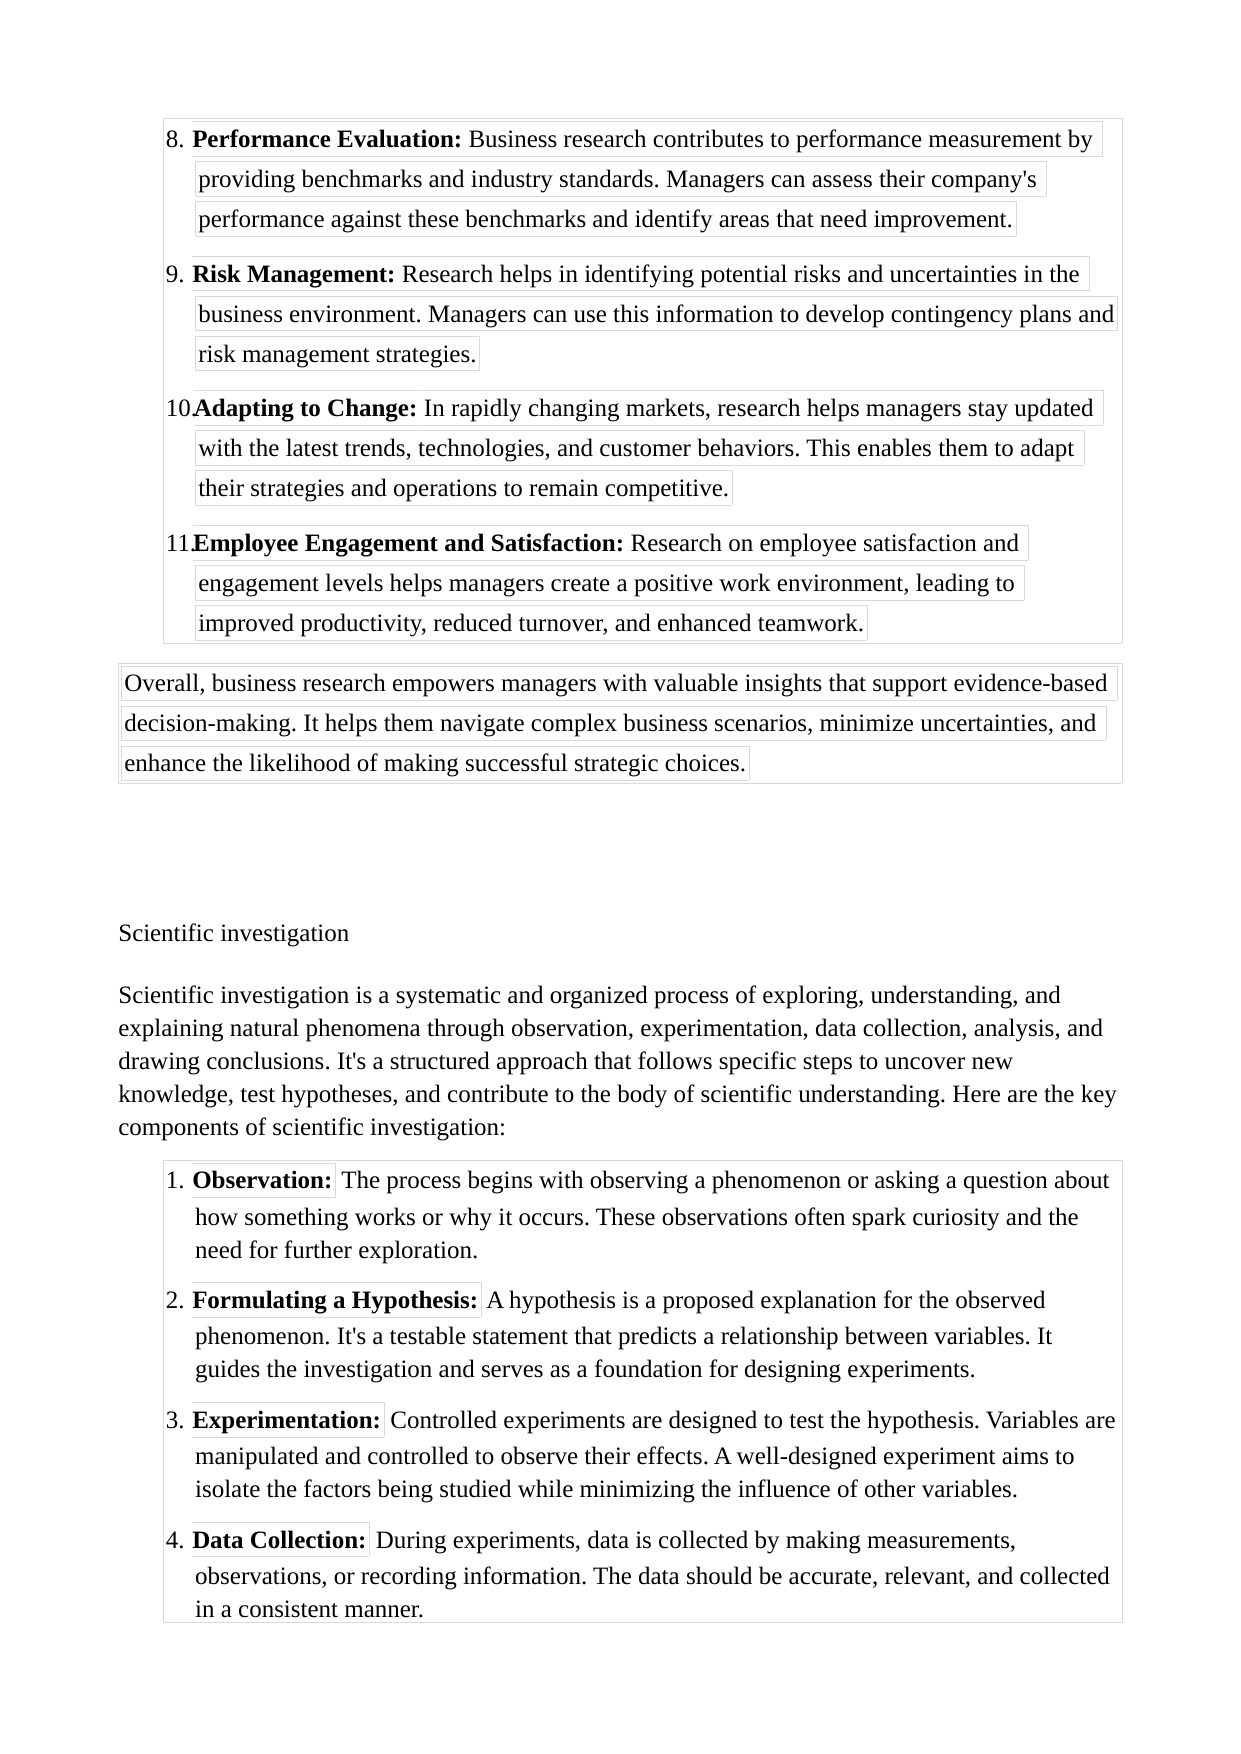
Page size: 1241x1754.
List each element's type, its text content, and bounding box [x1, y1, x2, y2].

list Data Collection: During experiments, data is collected by making measurements, observations, or recording information. The data should be accurate, relevant, and collected in a consistent manner. [164, 1519, 1122, 1622]
list Formulating a Hypothesis: A hypothesis is a proposed explanation for the observed phenomenon. It's a testable statement that predicts a relationship between variables. It guides the investigation and serves as a foundation for designing experiments. [164, 1279, 1122, 1383]
text Scientific investigation is a systematic and organized process of exploring, understanding, and explaining natural phenomena through observation, experimentation, data collection, analysis, and drawing conclusions. It's a structured approach that follows specific steps to uncover new knowledge, test hypotheses, and contribute to the body of scientific understanding. Here are the key components of scientific investigation: [118, 947, 1122, 1141]
text Scientific investigation [118, 918, 1122, 947]
list Employee Engagement and Satisfaction: Research on employee satisfaction and engagement levels helps managers create a positive work environment, leading to improved productivity, reduced turnover, and enhanced teamwork. [164, 522, 1122, 643]
list Performance Evaluation: Business research contributes to performance measurement by providing benchmarks and industry standards. Managers can assess their company's performance against these benchmarks and identify areas that need improvement. [164, 119, 1122, 236]
text Overall, business research empowers managers with valuable insights that support evidence-based decision-making. It helps them navigate complex business scenarios, minimize uncertainties, and enhance the likelihood of making successful strategic choices. [119, 664, 1122, 783]
list Observation: The process begins with observing a phenomenon or asking a question about how something works or why it occurs. These observations often spark curiosity and the need for further exploration. [164, 1161, 1122, 1263]
list Experimentation: Controlled experiments are designed to test the hypothesis. Variables are manipulated and controlled to observe their effects. A well-designed experiment aims to isolate the factors being studied while minimizing the influence of other variables. [164, 1399, 1122, 1503]
list Risk Management: Research helps in identifying potential risks and uncertainties in the business environment. Managers can use this information to develop contingency plans and risk management strategies. [164, 253, 1122, 371]
list Adapting to Change: In rapidly changing markets, research helps managers stay updated with the latest trends, technologies, and customer behaviors. This enables them to adapt their strategies and operations to remain competitive. [164, 387, 1122, 505]
